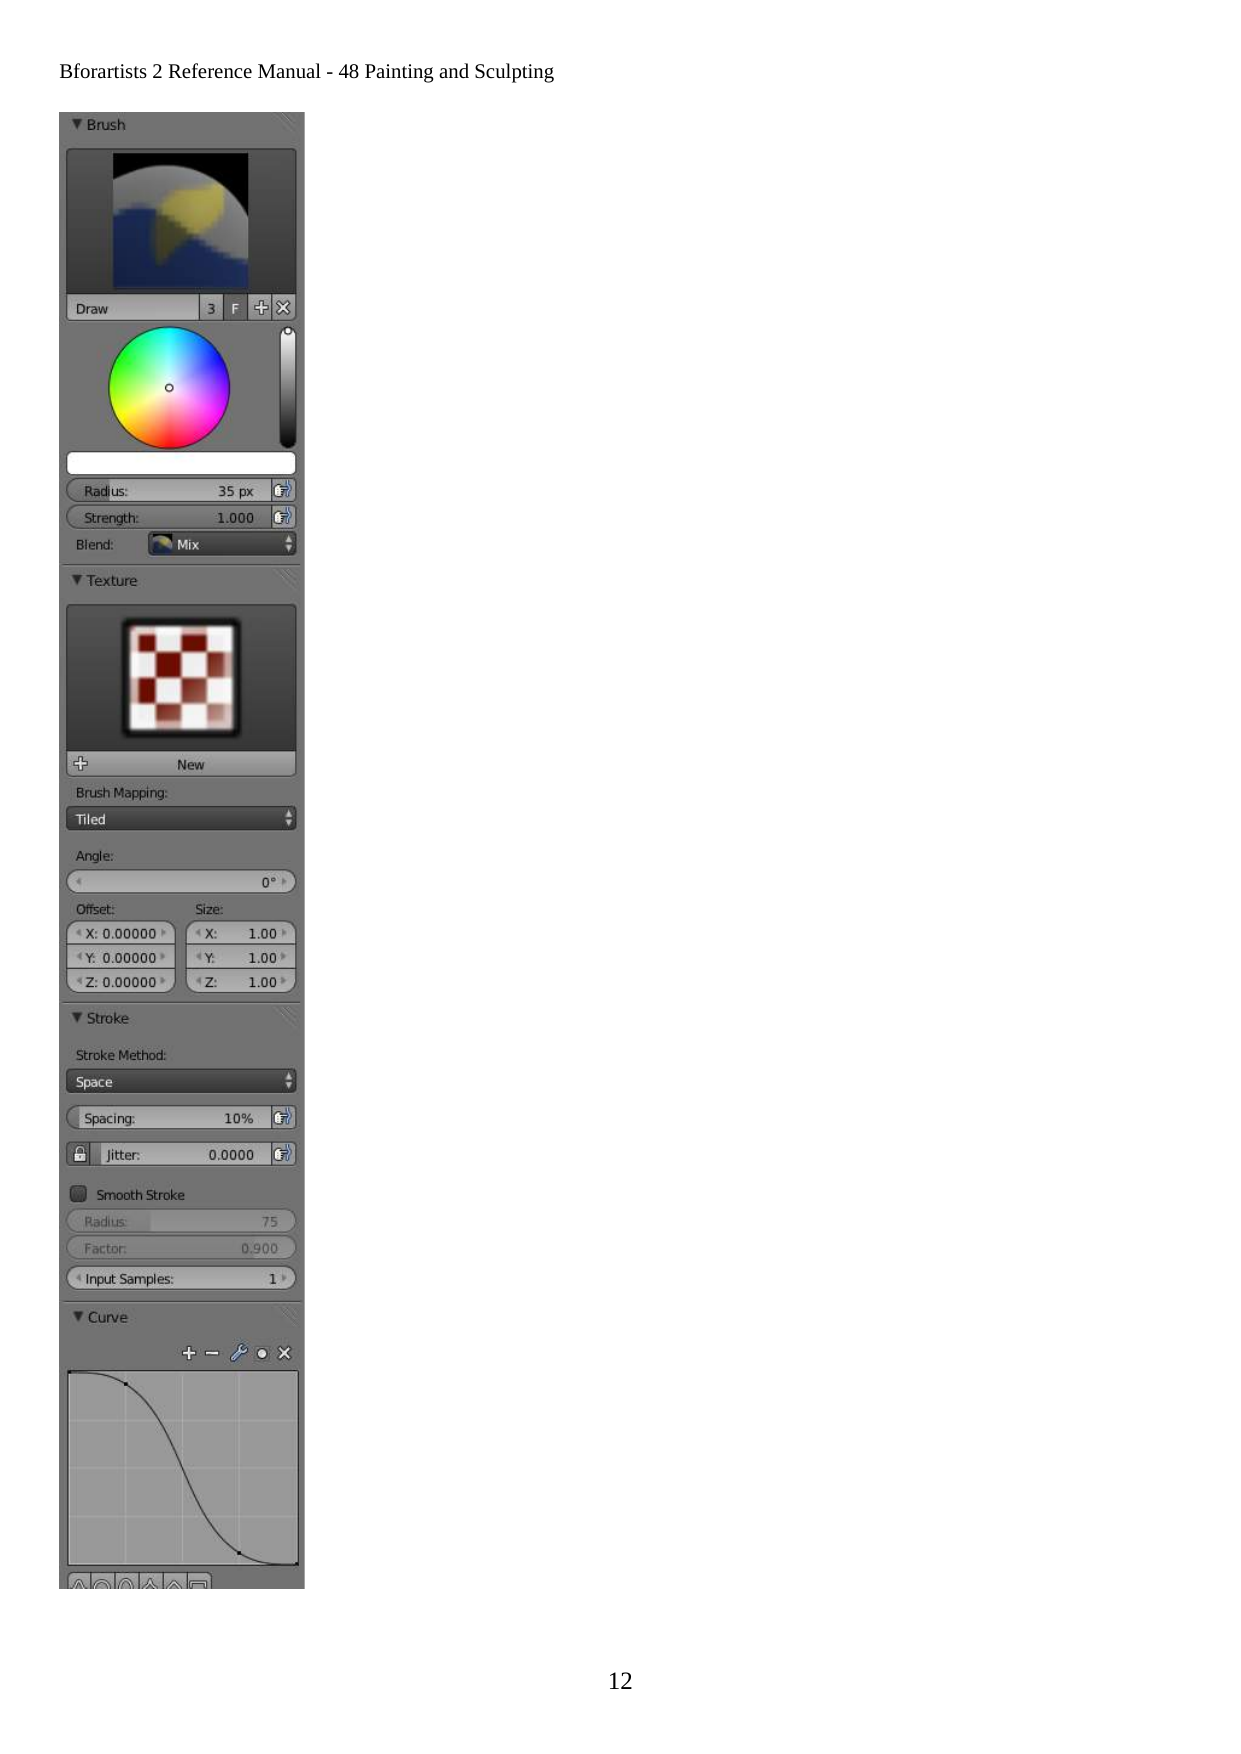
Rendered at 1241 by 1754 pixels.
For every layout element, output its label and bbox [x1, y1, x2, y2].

picture [59, 112, 305, 1589]
